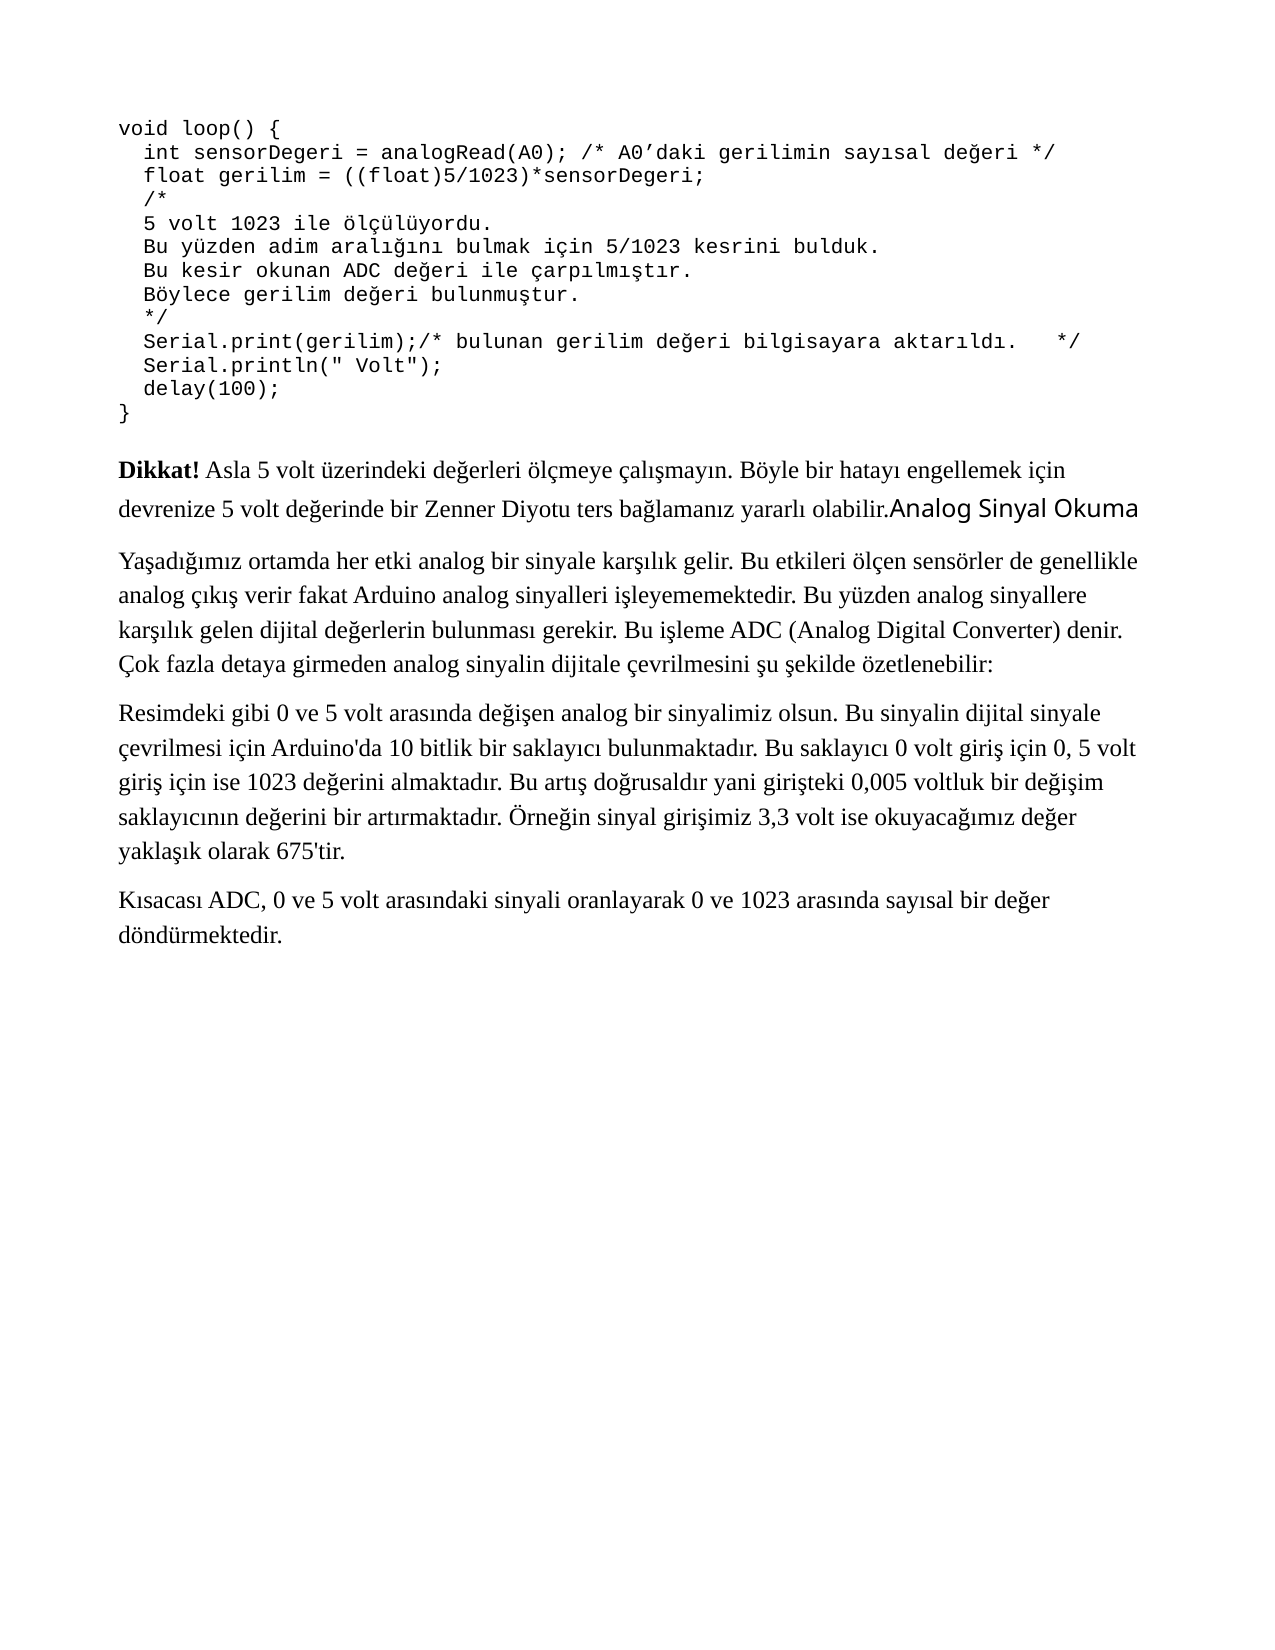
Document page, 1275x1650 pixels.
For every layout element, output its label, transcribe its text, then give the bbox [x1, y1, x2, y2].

text } [118, 402, 1157, 426]
text delay(100); [118, 378, 1157, 402]
text Bu kesir okunan ADC değeri ile çarpılmıştır. [118, 260, 1157, 284]
text float gerilim = ((float)5/1023)*sensorDegeri; [118, 165, 1157, 189]
text /* [118, 189, 1157, 213]
text Böylece gerilim değeri bulunmuştur. [118, 284, 1157, 307]
text Yaşadığımız ortamda her etki analog bir sinyale karşılık gelir. Bu etkileri ölçen sensörler de genellikle analog çıkış verir fakat Arduino analog sinyalleri işleyememektedir. Bu yüzden analog sinyallere karşılık gelen dijital değerlerin bulunması gerekir. Bu işleme ADC (Analog Digital Converter) denir. Çok fazla detaya girmeden analog sinyalin dijitale çevrilmesini şu şekilde özetlenebilir: [118, 546, 1157, 678]
text */ [118, 307, 1157, 331]
text Resimdeki gibi 0 ve 5 volt arasında değişen analog bir sinyalimiz olsun. Bu sinyalin dijital sinyale çevrilmesi için Arduino'da 10 bitlik bir saklayıcı bulunmaktadır. Bu saklayıcı 0 volt giriş için 0, 5 volt giriş için ise 1023 değerini almaktadır. Bu artış doğrusaldır yani girişteki 0,005 voltluk bir değişim saklayıcının değerini bir artırmaktadır. Örneğin sinyal girişimiz 3,3 volt ise okuyacağımız değer yaklaşık olarak 675'tir. [118, 698, 1157, 865]
text Serial.print(gerilim);/* bulunan gerilim değeri bilgisayara aktarıldı. */ [118, 331, 1157, 354]
text 5 volt 1023 ile ölçülüyordu. [118, 213, 1157, 236]
text Serial.println(" Volt"); [118, 354, 1157, 378]
text void loop() { [118, 118, 1157, 142]
text int sensorDegeri = analogRead(A0); /* A0’daki gerilimin sayısal değeri */ [118, 142, 1157, 165]
text Bu yüzden adim aralığını bulmak için 5/1023 kesrini bulduk. [118, 236, 1157, 260]
text Dikkat! Asla 5 volt üzerindeki değerleri ölçmeye çalışmayın. Böyle bir hatayı engellemek için devrenize 5 volt değerinde bir Zenner Diyotu ters bağlamanız yararlı olabilir.Analog Sinyal Okuma [118, 455, 1157, 524]
text Kısacası ADC, 0 ve 5 volt arasındaki sinyali oranlayarak 0 ve 1023 arasında sayısal bir değer döndürmektedir. [118, 885, 1157, 949]
